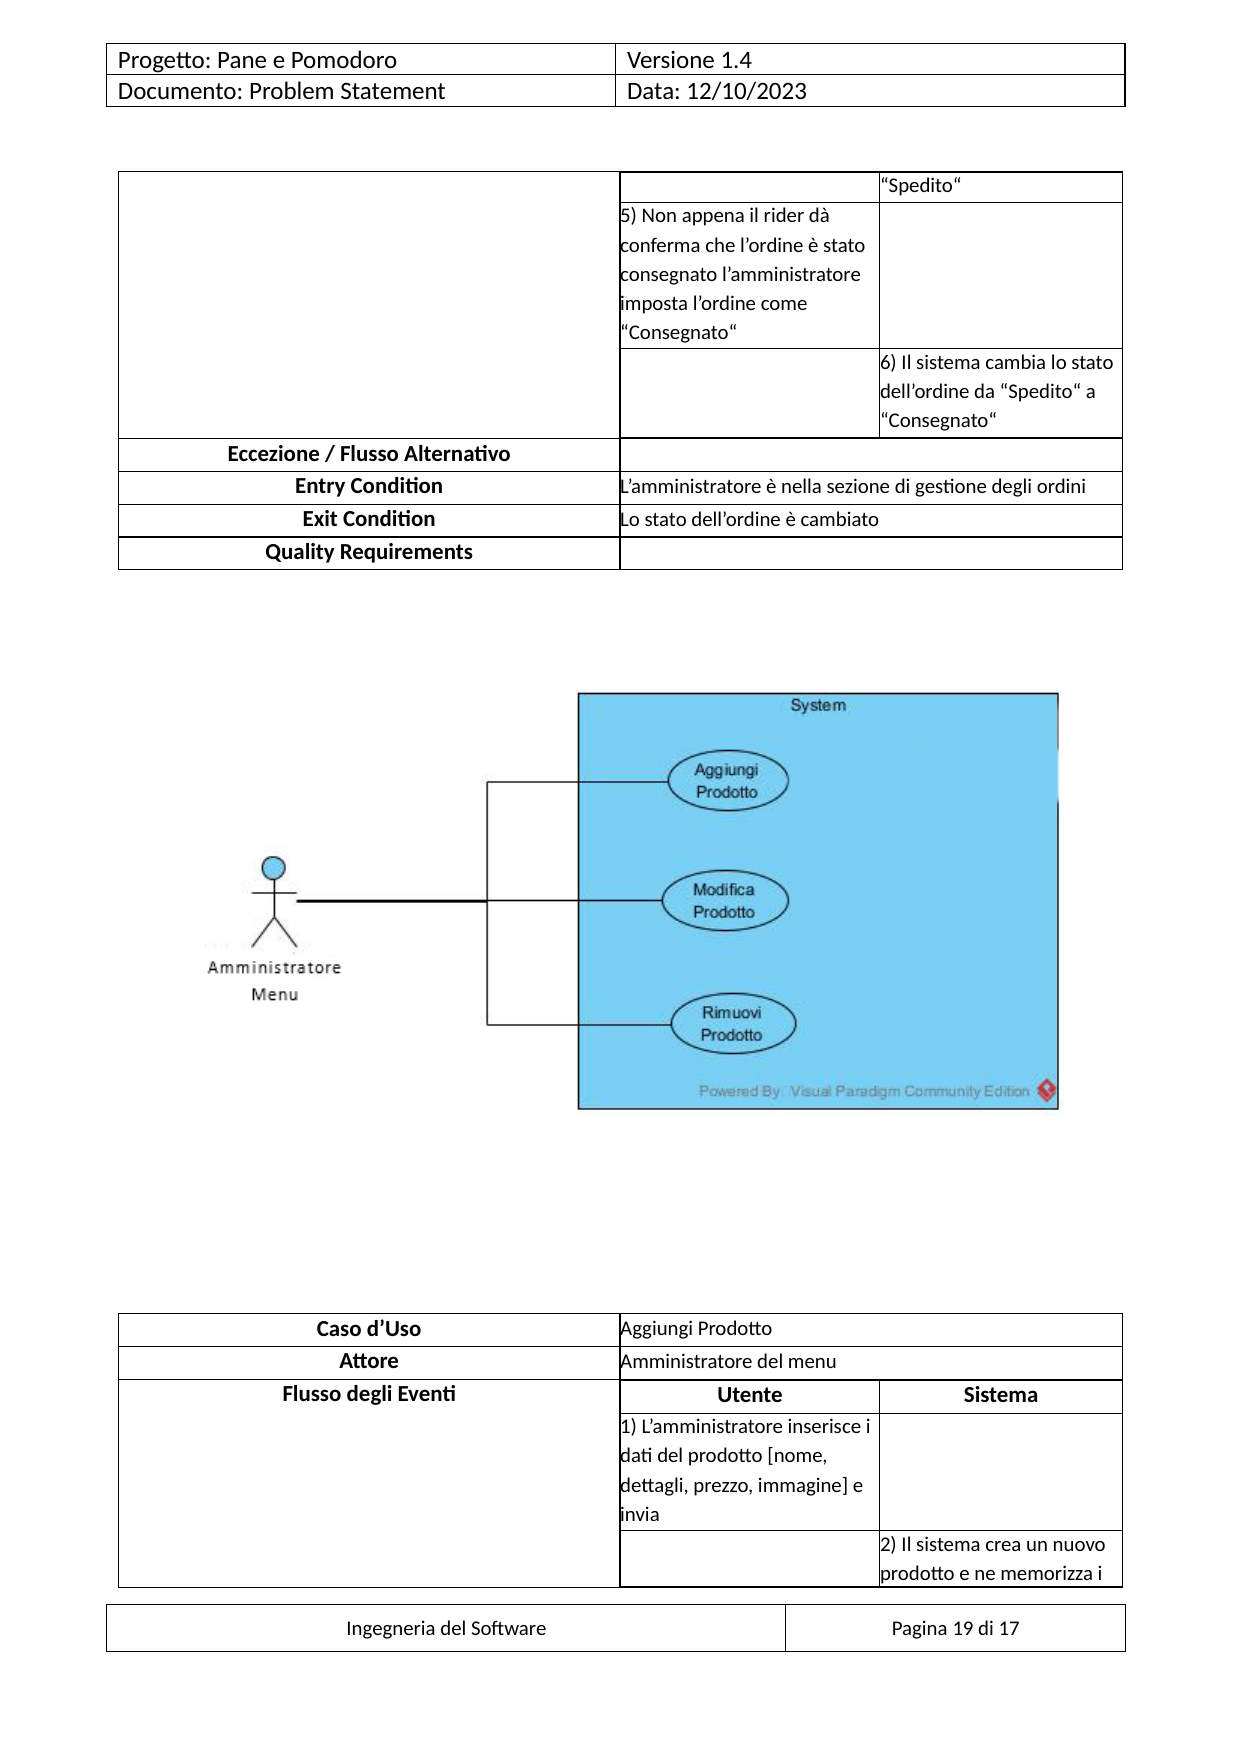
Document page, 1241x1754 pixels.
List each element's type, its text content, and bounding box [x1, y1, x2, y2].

table_cell Attore [119, 1347, 619, 1378]
table_cell Exit Condition [119, 505, 619, 536]
table_cell [621, 349, 879, 437]
table_cell Entry Condition [119, 472, 619, 503]
table_cell [880, 1414, 1122, 1530]
table_cell [621, 538, 1122, 569]
table_cell Eccezione / Flusso Alternativo [119, 439, 619, 471]
table_cell [119, 172, 619, 438]
table_header Caso d’Uso [119, 1314, 619, 1346]
table_cell “Spedito“ [880, 173, 1122, 202]
table_header Aggiungi Prodotto [621, 1314, 1122, 1346]
table_cell [621, 439, 1122, 471]
table_cell Quality Requirements [119, 538, 619, 569]
table_cell [621, 173, 879, 202]
table_header Utente [621, 1381, 879, 1412]
table_cell [880, 203, 1122, 348]
table_cell [621, 1531, 879, 1586]
table_cell Amministratore del menu [621, 1347, 1122, 1378]
table_cell 5) Non appena il rider dà conferma che l’ordine è stato consegnato l’amministratore imposta l’ordine come “Consegnato“ [621, 203, 879, 348]
table_header Sistema [880, 1381, 1122, 1412]
table_cell Flusso degli Eventi [119, 1380, 619, 1587]
table_cell 2) Il sistema crea un nuovo prodotto e ne memorizza i [880, 1531, 1122, 1586]
picture [193, 690, 1065, 1116]
table_cell Lo stato dell’ordine è cambiato [621, 505, 1122, 536]
table_cell 6) Il sistema cambia lo stato dell’ordine da “Spedito“ a “Consegnato“ [880, 349, 1122, 437]
table_cell L’amministratore è nella sezione di gestione degli ordini [621, 472, 1122, 503]
table_cell 1) L’amministratore inserisce i dati del prodotto [nome, dettagli, prezzo, immagine] e invia [621, 1414, 879, 1530]
